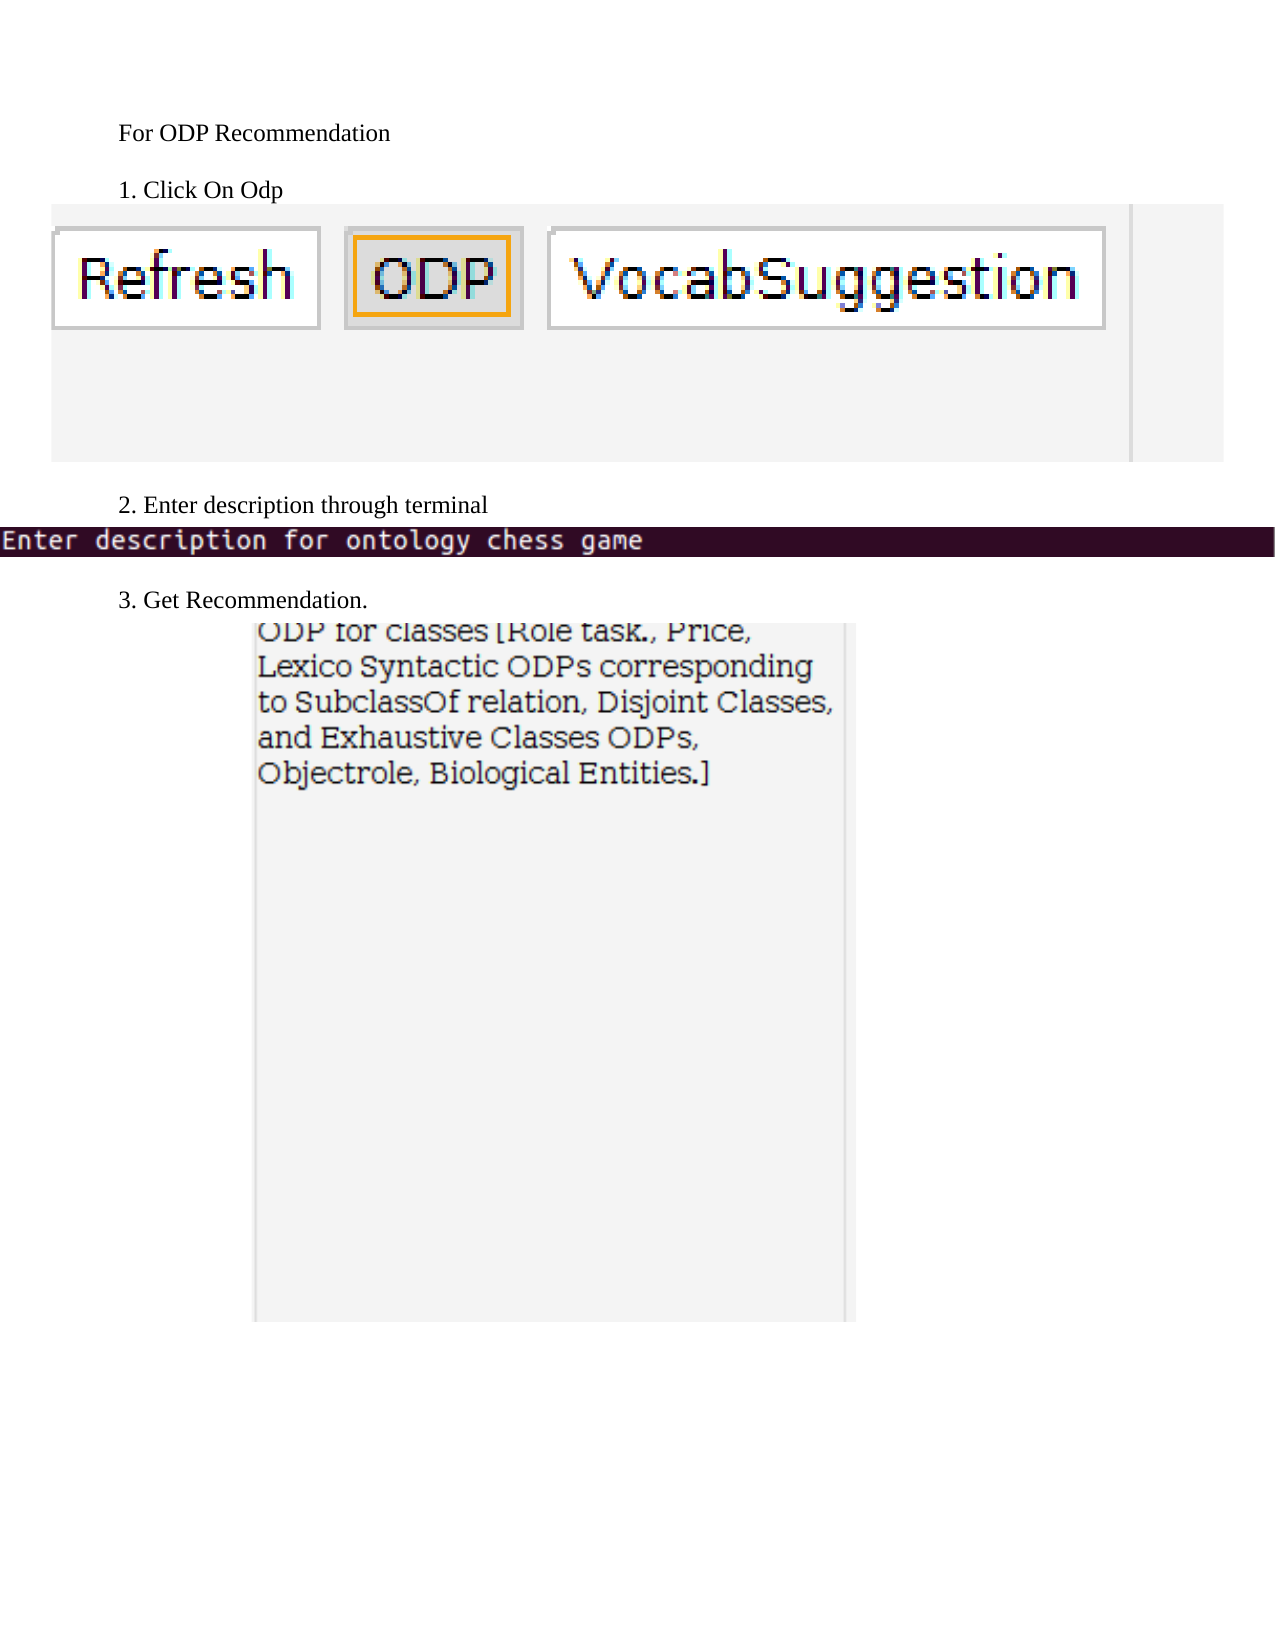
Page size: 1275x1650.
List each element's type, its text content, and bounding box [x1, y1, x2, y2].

picture [51, 204, 1224, 462]
text 2. Enter description through terminal [118, 490, 1157, 519]
text 1. Click On Odp [118, 176, 1157, 204]
text For ODP Recommendation [118, 118, 1157, 147]
picture [0, 527, 1275, 557]
text 3. Get Recommendation. [118, 585, 1157, 614]
picture [251, 623, 857, 1322]
